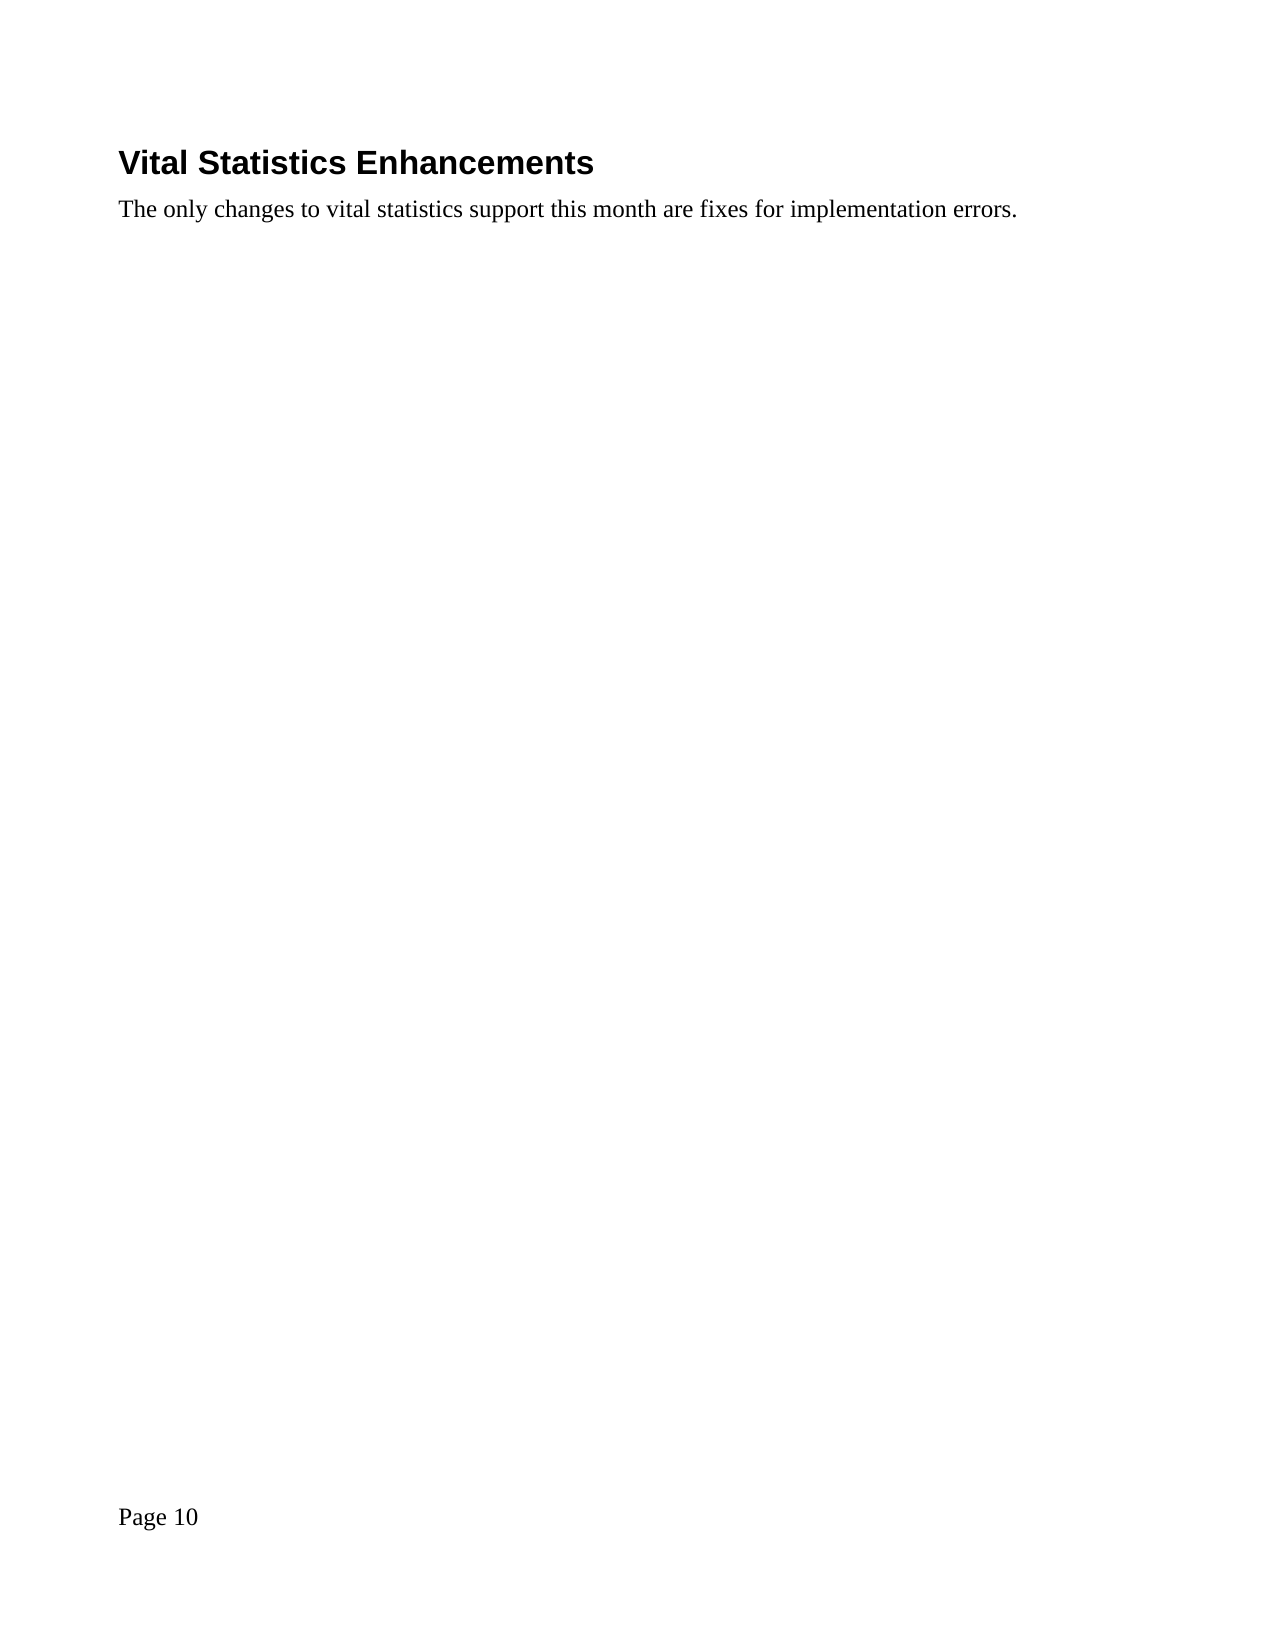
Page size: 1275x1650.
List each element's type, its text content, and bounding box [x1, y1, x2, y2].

text The only changes to vital statistics support this month are fixes for implementation errors. [118, 194, 1157, 223]
subtitle Vital Statistics Enhancements [118, 143, 1157, 182]
